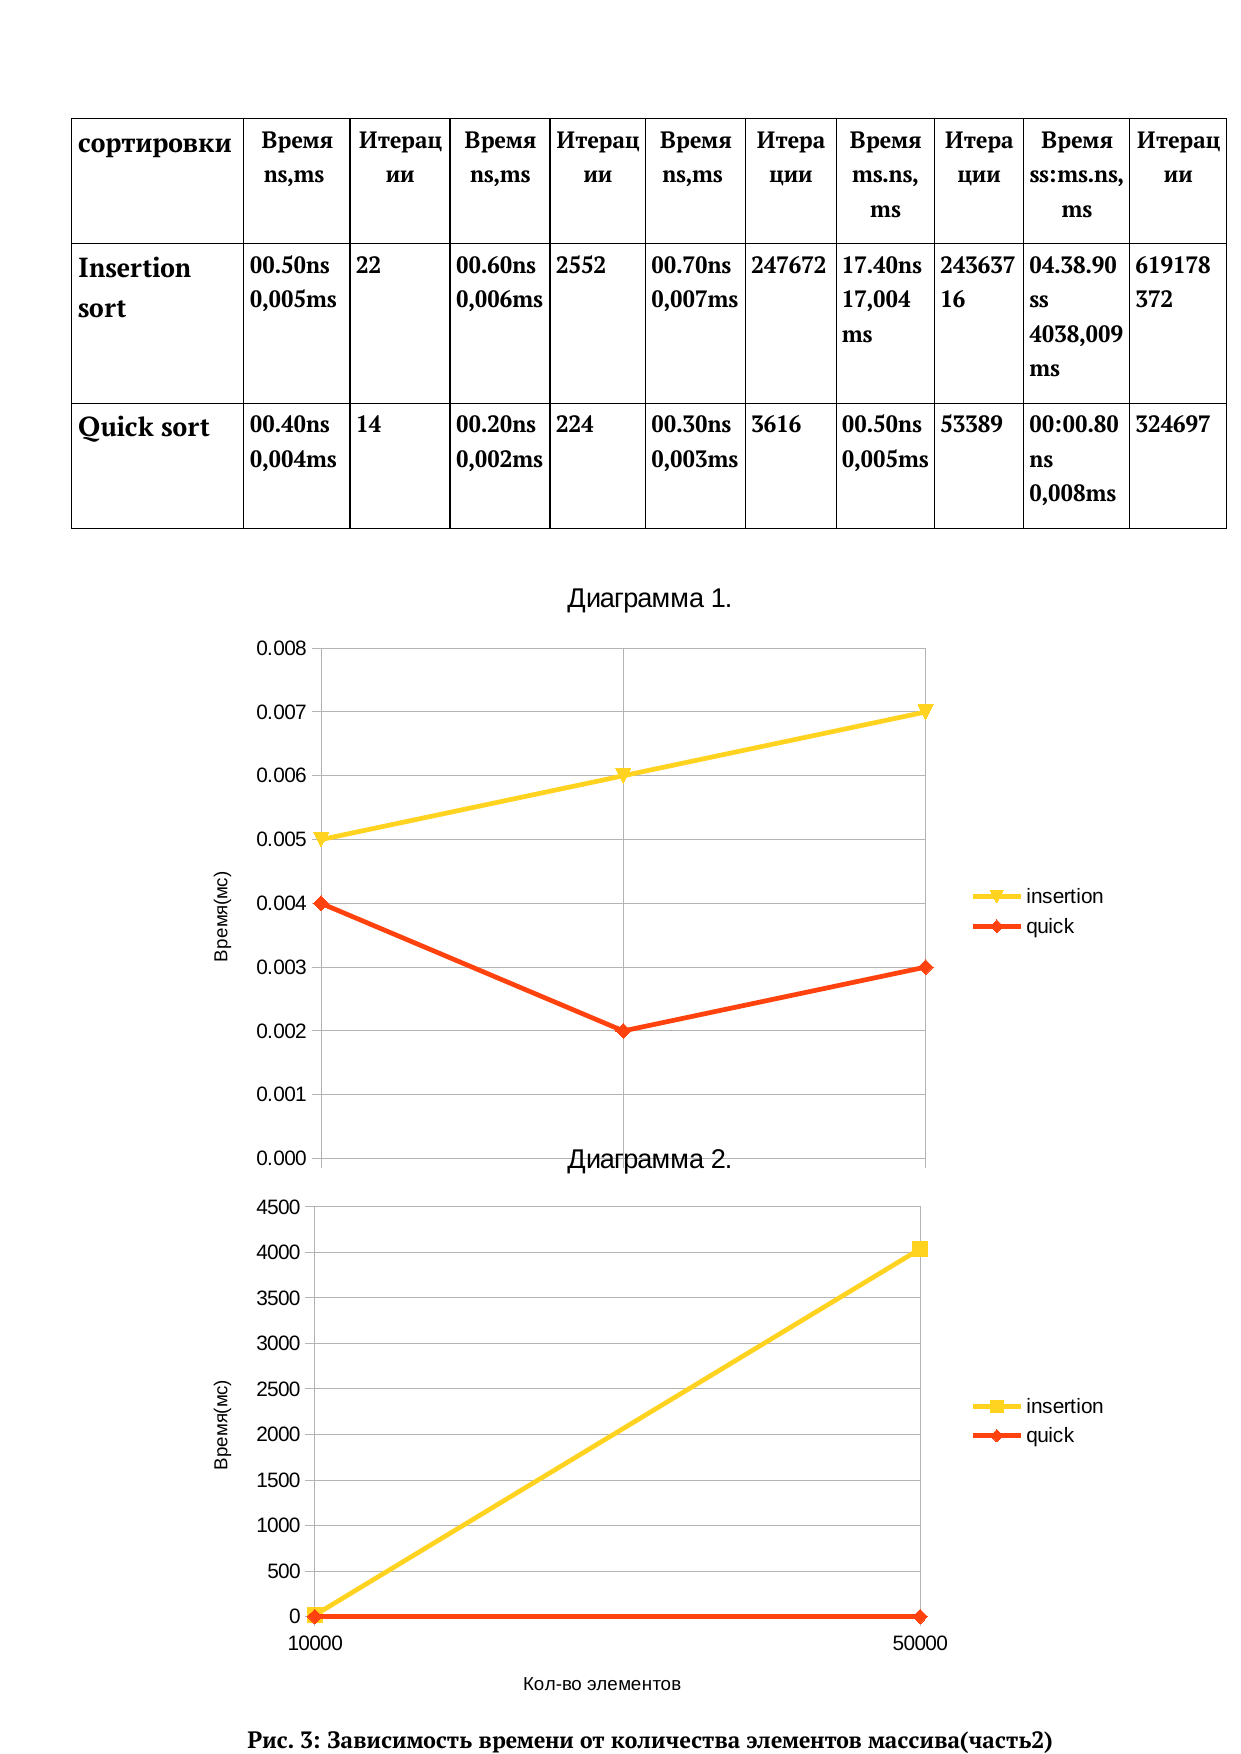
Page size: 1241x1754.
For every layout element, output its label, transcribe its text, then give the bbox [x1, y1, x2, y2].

text Рис. 2: Зависимость времени от количества элементов массива(часть1) [624, 904, 925, 967]
table_cell 00.50ns 0,005ms [244, 244, 349, 403]
text Рис. 2: Зависимость времени от количества элементов массива(часть1) [624, 776, 925, 839]
text Рис. 2: Зависимость времени от количества элементов массива(часть1) [322, 968, 612, 1030]
table_cell 24363716 [935, 244, 1023, 403]
table_cell 04.38.90ss 4038,009 ms [1024, 244, 1129, 403]
table_cell 00.70ns 0,007ms [646, 244, 745, 403]
text Рис. 2: Зависимость времени от количества элементов массива(часть1) [340, 779, 623, 839]
text Рис. 2: Зависимость времени от количества элементов массива(часть1) [177, 738, 1122, 1175]
table_cell Quick sort [72, 404, 243, 528]
text Рис. 2: Зависимость времени от количества элементов массива(часть1) [624, 840, 925, 903]
table_header сортировки [72, 119, 243, 243]
table_cell 22 [351, 244, 449, 403]
table_cell Итерации [551, 119, 645, 243]
text Рис. 2: Зависимость времени от количества элементов массива(часть1) [624, 738, 786, 771]
table_cell 247672 [746, 244, 836, 403]
text Рис. 2: Зависимость времени от количества элементов массива(часть1) [624, 1095, 925, 1158]
table_cell 2552 [551, 244, 645, 403]
text Рис. 2: Зависимость времени от количества элементов массива(часть1) [332, 904, 623, 967]
table_cell 00.20ns 0,002ms [451, 404, 549, 528]
table_cell 00.40ns 0,004ms [244, 404, 349, 528]
table_cell 224 [551, 404, 645, 528]
text Рис. 2: Зависимость времени от количества элементов массива(часть1) [624, 968, 905, 1027]
text Рис. 2: Зависимость времени от количества элементов массива(часть1) [624, 1031, 925, 1094]
table_cell 324697 [1130, 404, 1226, 528]
table_cell Время ss:ms.ns,ms [1024, 119, 1129, 243]
text Рис. 2: Зависимость времени от количества элементов массива(часть1) [322, 908, 463, 967]
table_cell Время ns,ms [244, 119, 349, 243]
table_cell Итерации [351, 119, 449, 243]
table_cell 17.40ns 17,004ms [837, 244, 934, 403]
table_cell Время ms.ns, ms [837, 119, 934, 243]
table_cell Insertion sort [72, 244, 243, 403]
table_cell 00.50ns 0,005ms [837, 404, 934, 528]
table_cell Итерации [746, 119, 836, 243]
table_cell 3616 [746, 404, 836, 528]
table_cell 14 [351, 404, 449, 528]
table_cell Итерации [935, 119, 1023, 243]
table_cell 53389 [935, 404, 1023, 528]
text Рис. 2: Зависимость времени от количества элементов массива(часть1) [643, 738, 925, 775]
table_cell 00:00.80ns 0,008ms [1024, 404, 1129, 528]
text Рис. 2: Зависимость времени от количества элементов массива(часть1) [322, 840, 623, 903]
text Рис. 3: Зависимость времени от количества элементов массива(часть2) [177, 1188, 1122, 1754]
text Рис. 2: Зависимость времени от количества элементов массива(часть1) [483, 968, 623, 1026]
table_cell Итерации [1130, 119, 1226, 243]
text Рис. 2: Зависимость времени от количества элементов массива(часть1) [322, 1031, 623, 1094]
table_cell 00.30ns 0,003ms [646, 404, 745, 528]
text Рис. 2: Зависимость времени от количества элементов массива(часть1) [322, 1095, 623, 1158]
table_cell 619178372 [1130, 244, 1226, 403]
table_cell Время ns,ms [451, 119, 549, 243]
table_cell Время ns,ms [646, 119, 745, 243]
text Рис. 2: Зависимость времени от количества элементов массива(часть1) [322, 776, 605, 835]
table_cell 00.60ns 0,006ms [451, 244, 549, 403]
text Рис. 2: Зависимость времени от количества элементов массива(часть1) [644, 971, 925, 1030]
text Рис. 2: Зависимость времени от количества элементов массива(часть1) [322, 738, 623, 775]
